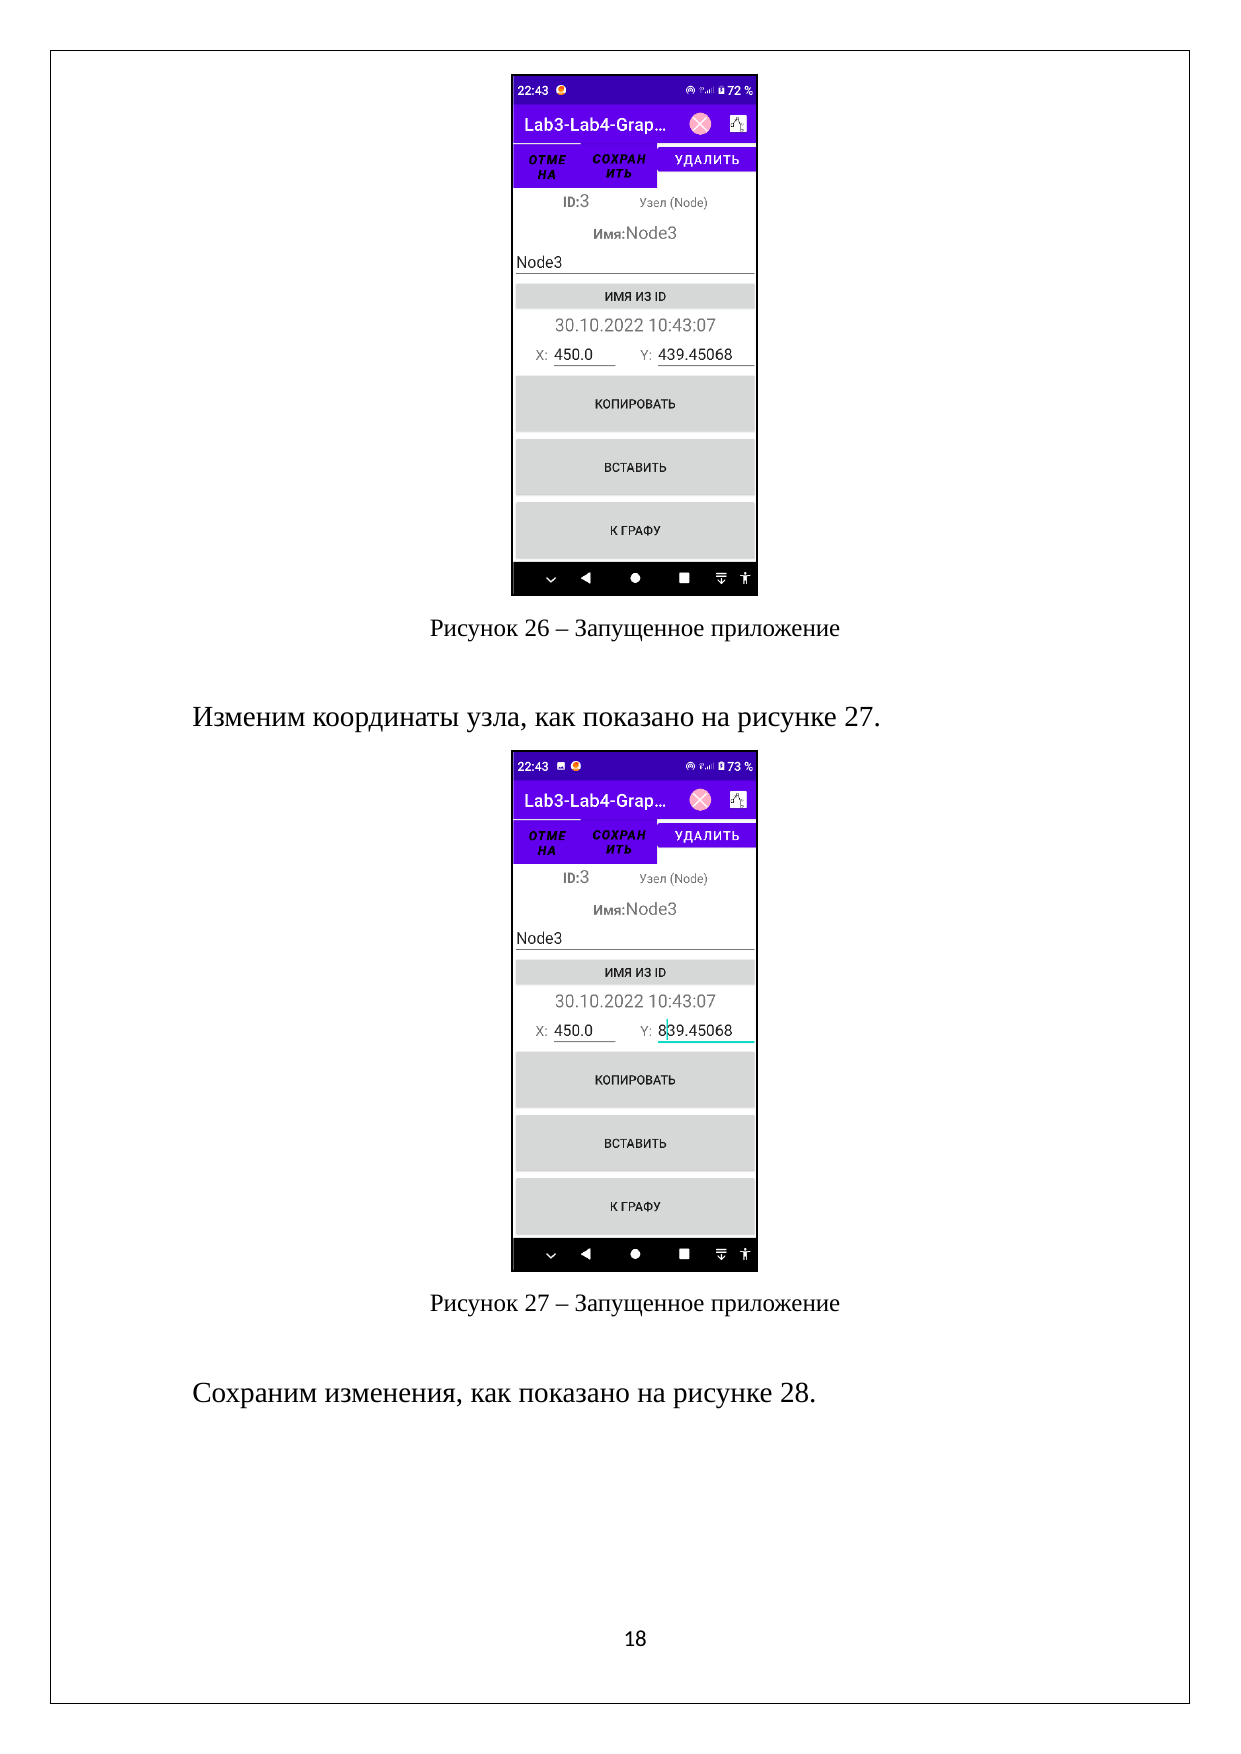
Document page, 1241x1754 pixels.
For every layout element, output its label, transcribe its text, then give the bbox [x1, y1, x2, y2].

text Изменим координаты узла, как показано на рисунке 27. [118, 699, 1152, 733]
text Сохраним изменения, как показано на рисунке 28. [118, 1375, 1152, 1408]
text Рисунок 26 – Запущенное приложение [118, 613, 1152, 642]
text Рисунок 27 – Запущенное приложение [118, 1288, 1152, 1317]
